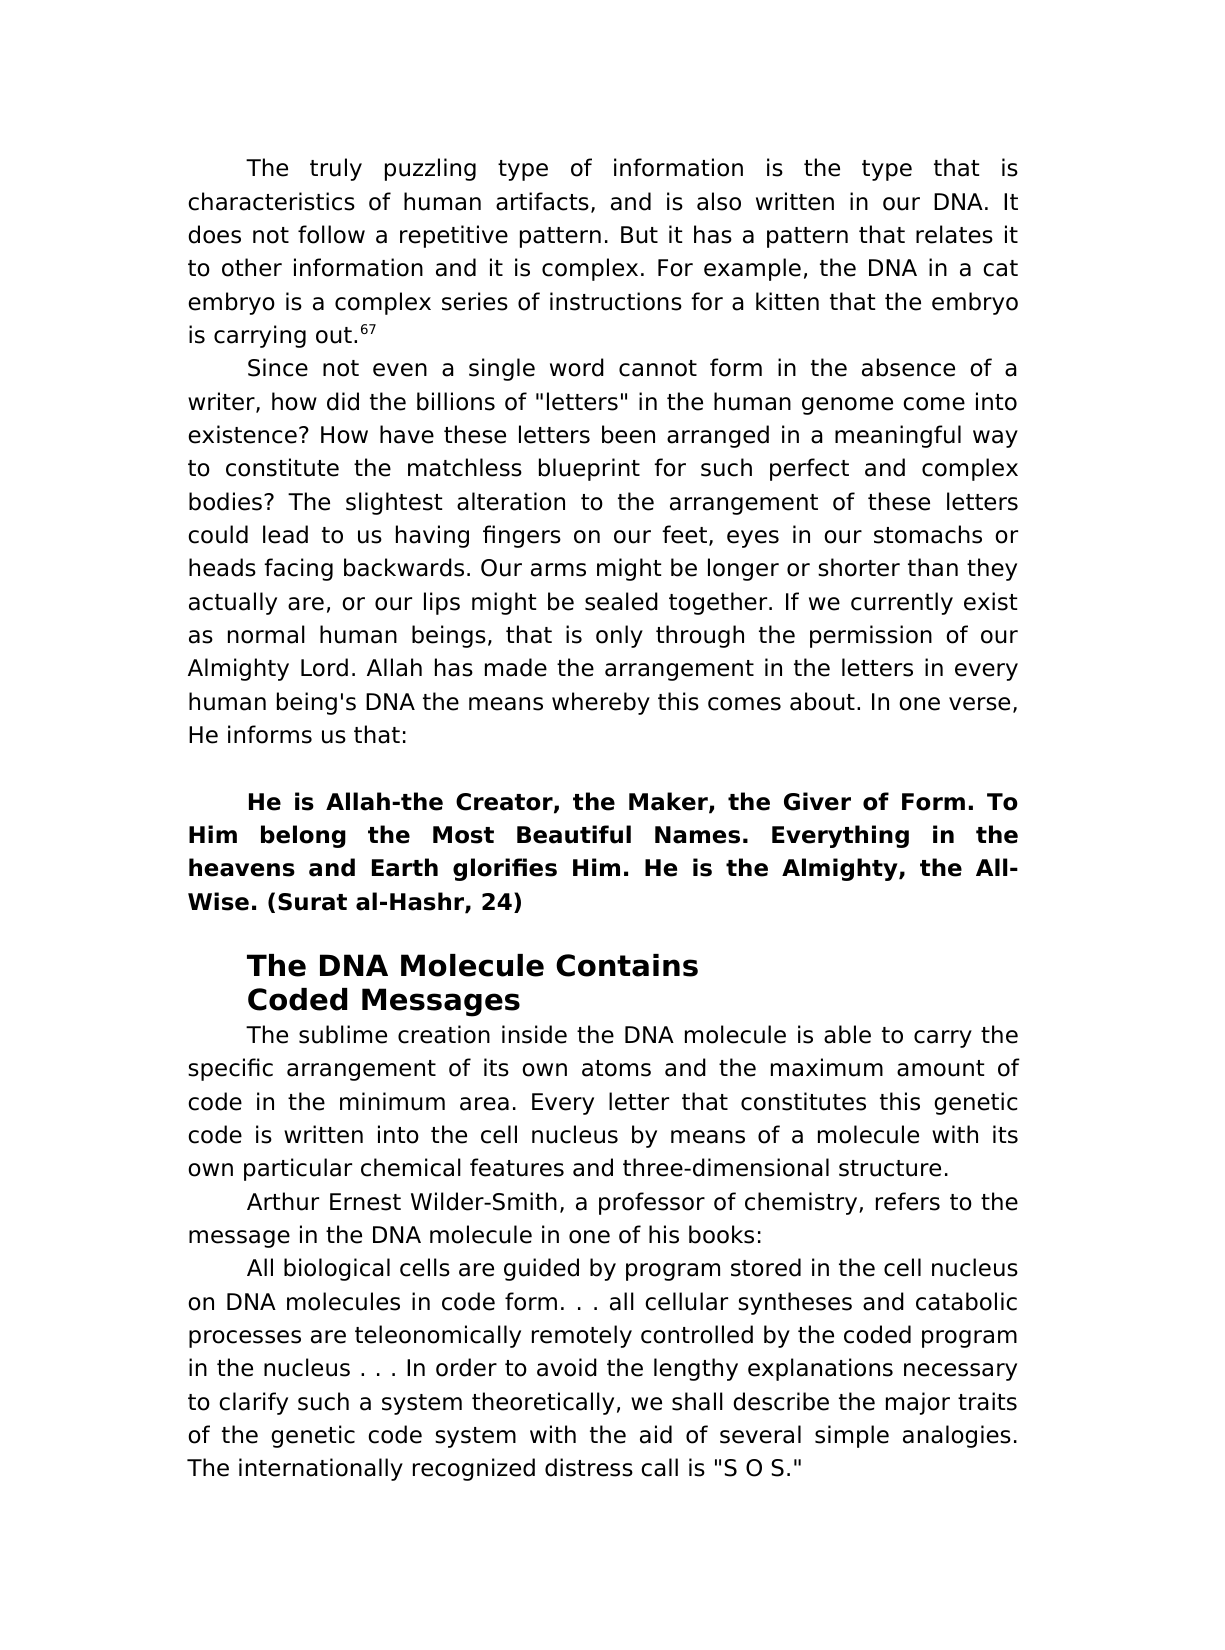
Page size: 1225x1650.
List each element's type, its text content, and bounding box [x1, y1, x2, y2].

text Coded Messages [187, 983, 1020, 1017]
text He is Allah-the Creator, the Maker, the Giver of Form. To Him belong the Most Beautiful Names. Everything in the heavens and Earth glorifies Him. He is the Almighty, the All-Wise. (Surat al-Hashr, 24) [187, 783, 1020, 917]
text The DNA Molecule Contains [187, 950, 1020, 983]
text The truly puzzling type of information is the type that is characteristics of human artifacts, and is also written in our DNA. It does not follow a repetitive pattern. But it has a pattern that relates it to other information and it is complex. For example, the DNA in a cat embryo is a complex series of instructions for a kitten that the embryo is carrying out.67 [187, 150, 1020, 350]
text Since not even a single word cannot form in the absence of a writer, how did the billions of "letters" in the human genome come into existence? How have these letters been arranged in a meaningful way to constitute the matchless blueprint for such perfect and complex bodies? The slightest alteration to the arrangement of these letters could lead to us having fingers on our feet, eyes in our stomachs or heads facing backwards. Our arms might be longer or shorter than they actually are, or our lips might be sealed together. If we currently exist as normal human beings, that is only through the permission of our Almighty Lord. Allah has made the arrangement in the letters in every human being's DNA the means whereby this comes about. In one verse, He informs us that: [187, 350, 1020, 750]
text The sublime creation inside the DNA molecule is able to carry the specific arrangement of its own atoms and the maximum amount of code in the minimum area. Every letter that constitutes this genetic code is written into the cell nucleus by means of a molecule with its own particular chemical features and three-dimensional structure. [187, 1017, 1020, 1183]
text Arthur Ernest Wilder-Smith, a professor of chemistry, refers to the message in the DNA molecule in one of his books: [187, 1183, 1020, 1250]
text All biological cells are guided by program stored in the cell nucleus on DNA molecules in code form. . . all cellular syntheses and catabolic processes are teleonomically remotely controlled by the coded program in the nucleus . . . In order to avoid the lengthy explanations necessary to clarify such a system theoretically, we shall describe the major traits of the genetic code system with the aid of several simple analogies. The internationally recognized distress call is "S O S." [187, 1250, 1020, 1483]
